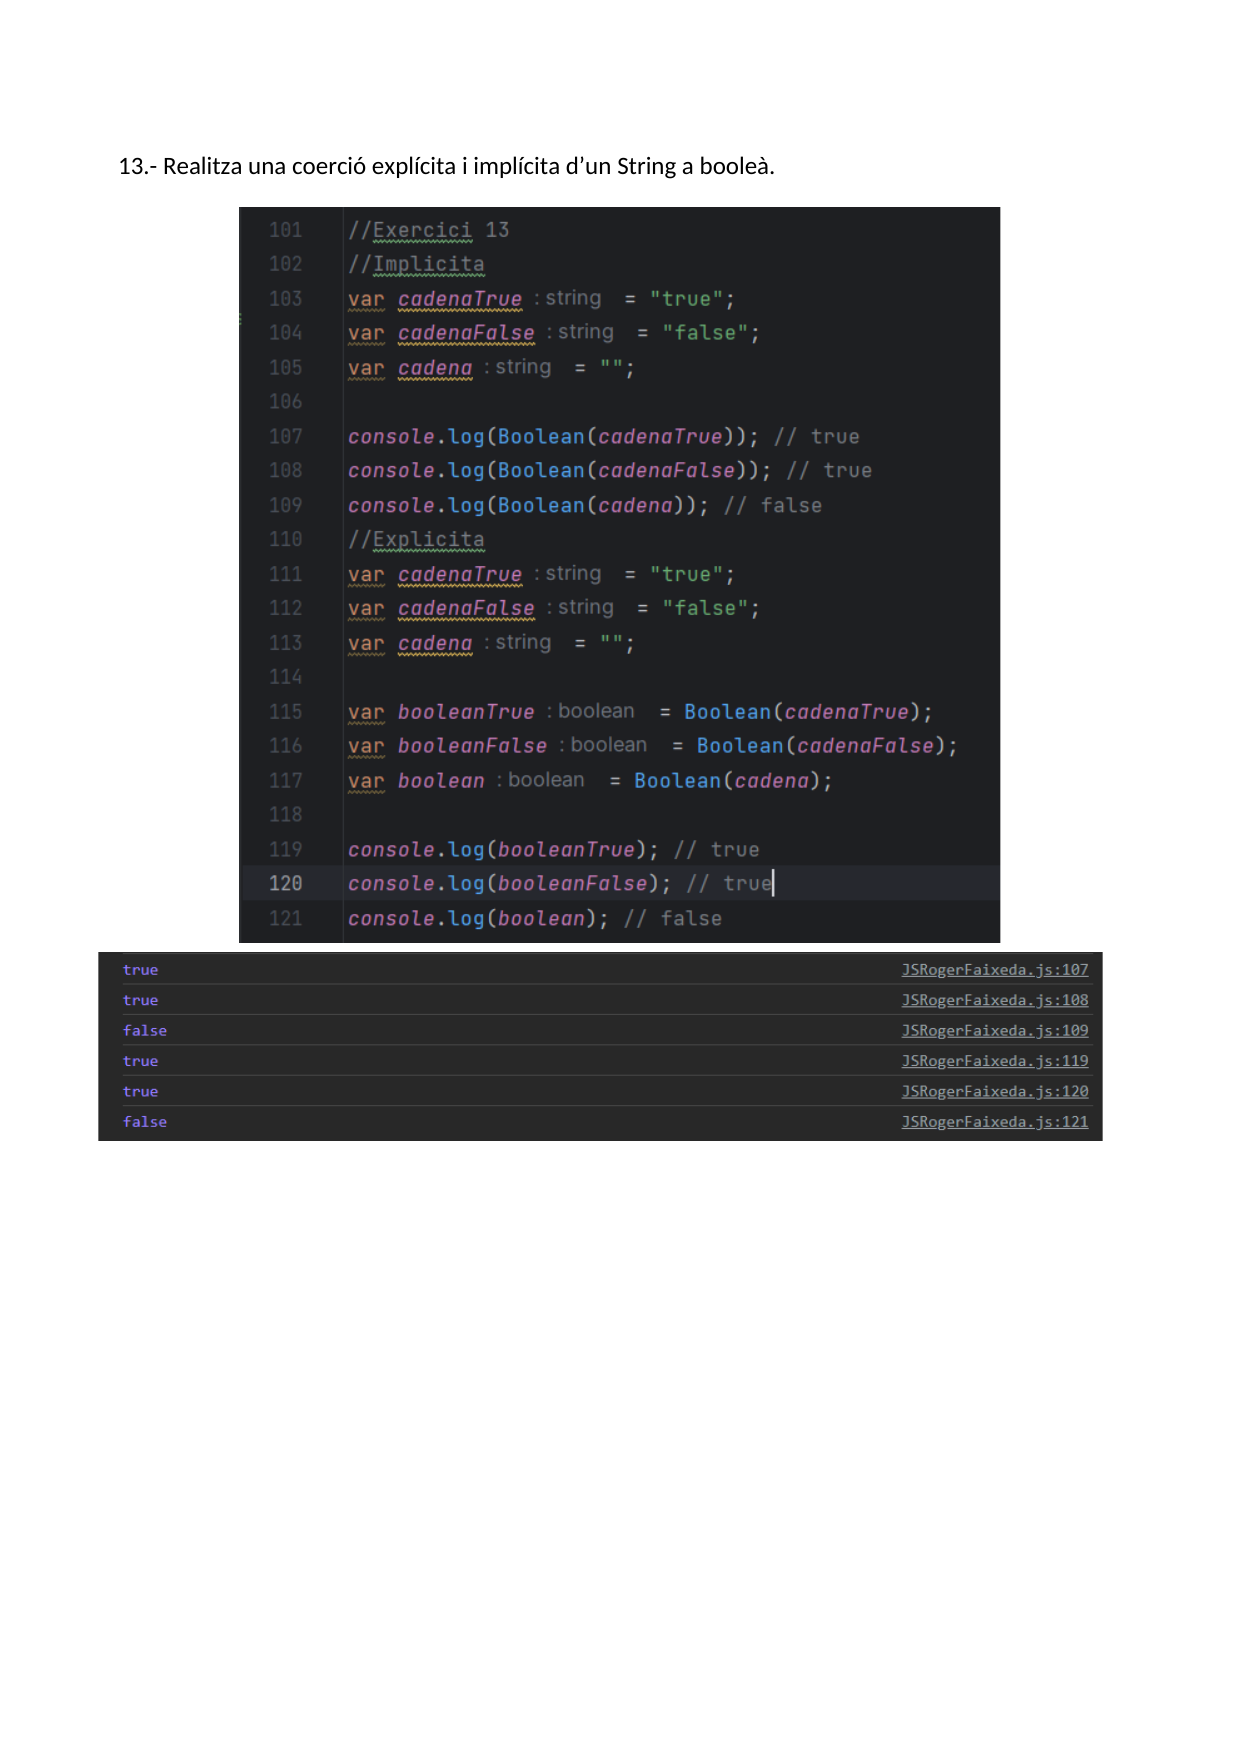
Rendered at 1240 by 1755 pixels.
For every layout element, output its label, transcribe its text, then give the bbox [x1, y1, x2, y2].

text 13.- Realitza una coerció explícita i implícita d’un String a booleà. [118, 150, 1121, 181]
picture [98, 952, 1103, 1141]
picture [239, 207, 1001, 943]
